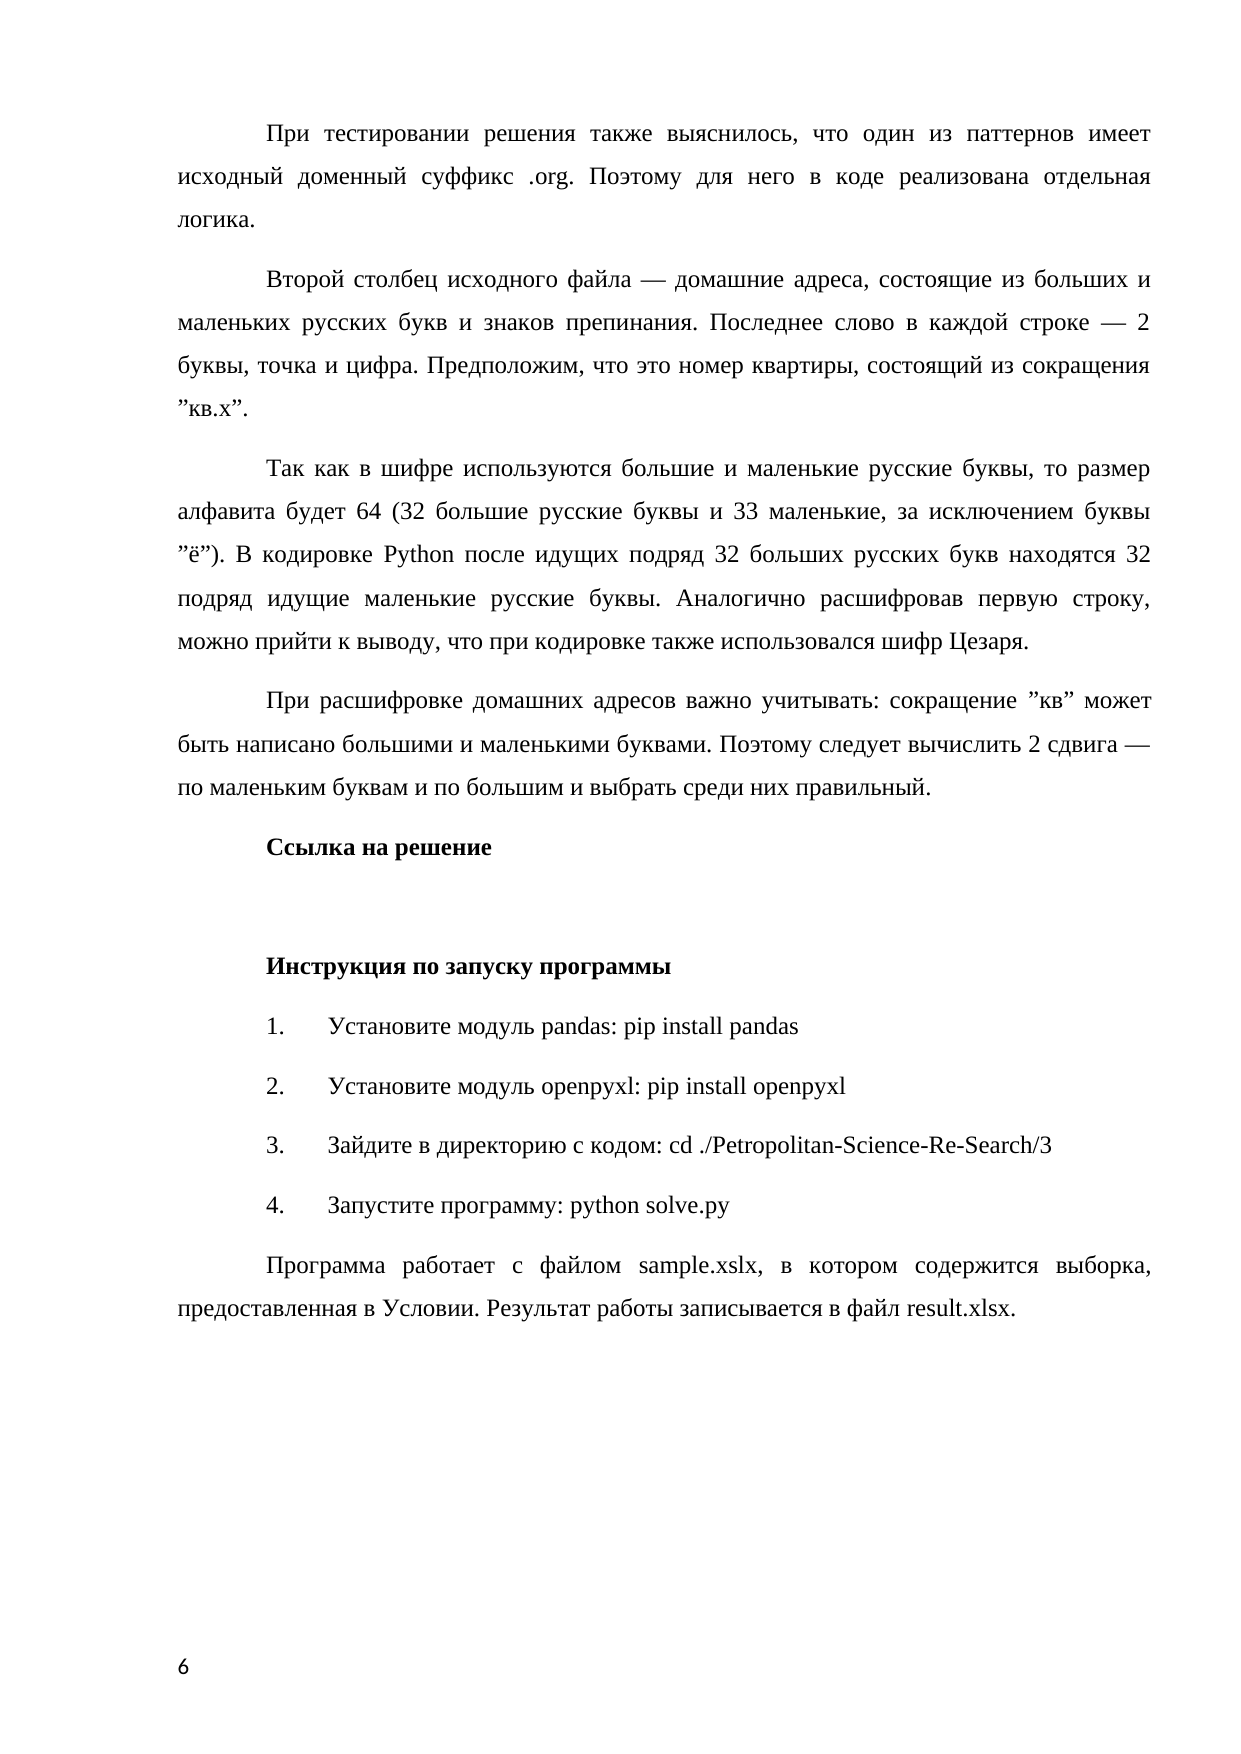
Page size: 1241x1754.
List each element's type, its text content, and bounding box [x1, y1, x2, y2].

list Запустите программу: python solve.py [177, 1190, 1152, 1219]
list Зайдите в директорию с кодом: cd ./Petropolitan-Science-Re-Search/3 [177, 1131, 1152, 1159]
text При расшифровке домашних адресов важно учитывать: сокращение ”кв” может быть написано большими и маленькими буквами. Поэтому следует вычислить 2 сдвига — по маленьким буквам и по большим и выбрать среди них правильный. [177, 686, 1152, 801]
list Установите модуль openpyxl: pip install openpyxl [177, 1071, 1152, 1099]
text Ссылка на решение [177, 832, 1152, 860]
list Установите модуль pandas: pip install pandas [177, 1011, 1152, 1040]
text При тестировании решения также выяснилось, что один из паттернов имеет исходный доменный суффикс .org. Поэтому для него в коде реализована отдельная логика. [177, 118, 1152, 233]
text Так как в шифре используются большие и маленькие русские буквы, то размер алфавита будет 64 (32 большие русские буквы и 33 маленькие, за исключением буквы ”ё”). В кодировке Python после идущих подряд 32 больших русских букв находятся 32 подряд идущие маленькие русские буквы. Аналогично расшифровав первую строку, можно прийти к выводу, что при кодировке также использовался шифр Цезаря. [177, 453, 1152, 654]
text Инструкция по запуску программы [177, 951, 1152, 980]
text Программа работает с файлом sample.xslx, в котором содержится выборка, предоставленная в Условии. Результат работы записывается в файл result.xlsx. [177, 1250, 1152, 1322]
text Второй столбец исходного файла — домашние адреса, состоящие из больших и маленьких русских букв и знаков препинания. Последнее слово в каждой строке — 2 буквы, точка и цифра. Предположим, что это номер квартиры, состоящий из сокращения ”кв.x”. [177, 264, 1152, 422]
